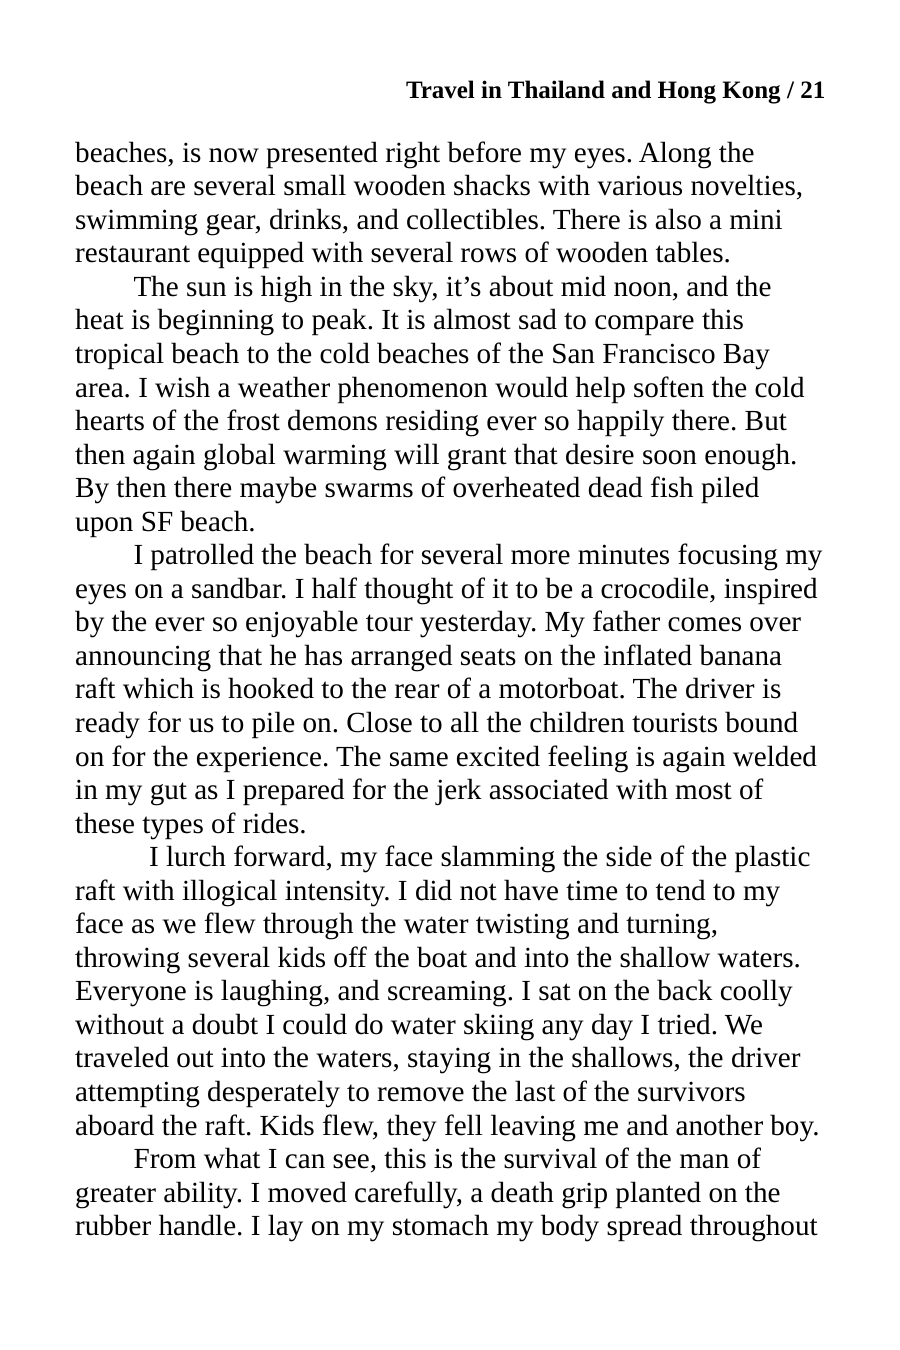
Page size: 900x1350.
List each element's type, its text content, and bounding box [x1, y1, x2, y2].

text beaches, is now presented right before my eyes. Along the beach are several small wooden shacks with various novelties, swimming gear, drinks, and collectibles. There is also a mini restaurant equipped with several rows of wooden tables. [75, 135, 825, 269]
text The sun is high in the sky, it’s about mid noon, and the heat is beginning to peak. It is almost sad to compare this tropical beach to the cold beaches of the San Francisco Bay area. I wish a weather phenomenon would help soften the cold hearts of the frost demons residing ever so happily there. But then again global warming will grant that desire soon enough. By then there maybe swarms of overheated dead fish piled upon SF beach. [75, 269, 825, 537]
text I patrolled the beach for several more minutes focusing my eyes on a sandbar. I half thought of it to be a crocodile, inspired by the ever so enjoyable tour yesterday. My father comes over announcing that he has arranged seats on the inflated banana raft which is hooked to the rear of a motorboat. The driver is ready for us to pile on. Close to all the children tourists bound on for the experience. The same excited feeling is again welded in my gut as I prepared for the jerk associated with most of these types of rides. [75, 537, 825, 839]
text I lurch forward, my face slamming the side of the plastic raft with illogical intensity. I did not have time to tend to my face as we flew through the water twisting and turning, throwing several kids off the boat and into the shallow waters. Everyone is laughing, and screaming. I sat on the back coolly without a doubt I could do water skiing any day I tried. We traveled out into the waters, staying in the shallows, the driver attempting desperately to remove the last of the survivors aboard the raft. Kids flew, they fell leaving me and another boy. [75, 839, 825, 1141]
text From what I can see, this is the survival of the man of greater ability. I moved carefully, a death grip planted on the rubber handle. I lay on my stomach my body spread throughout [75, 1141, 825, 1242]
